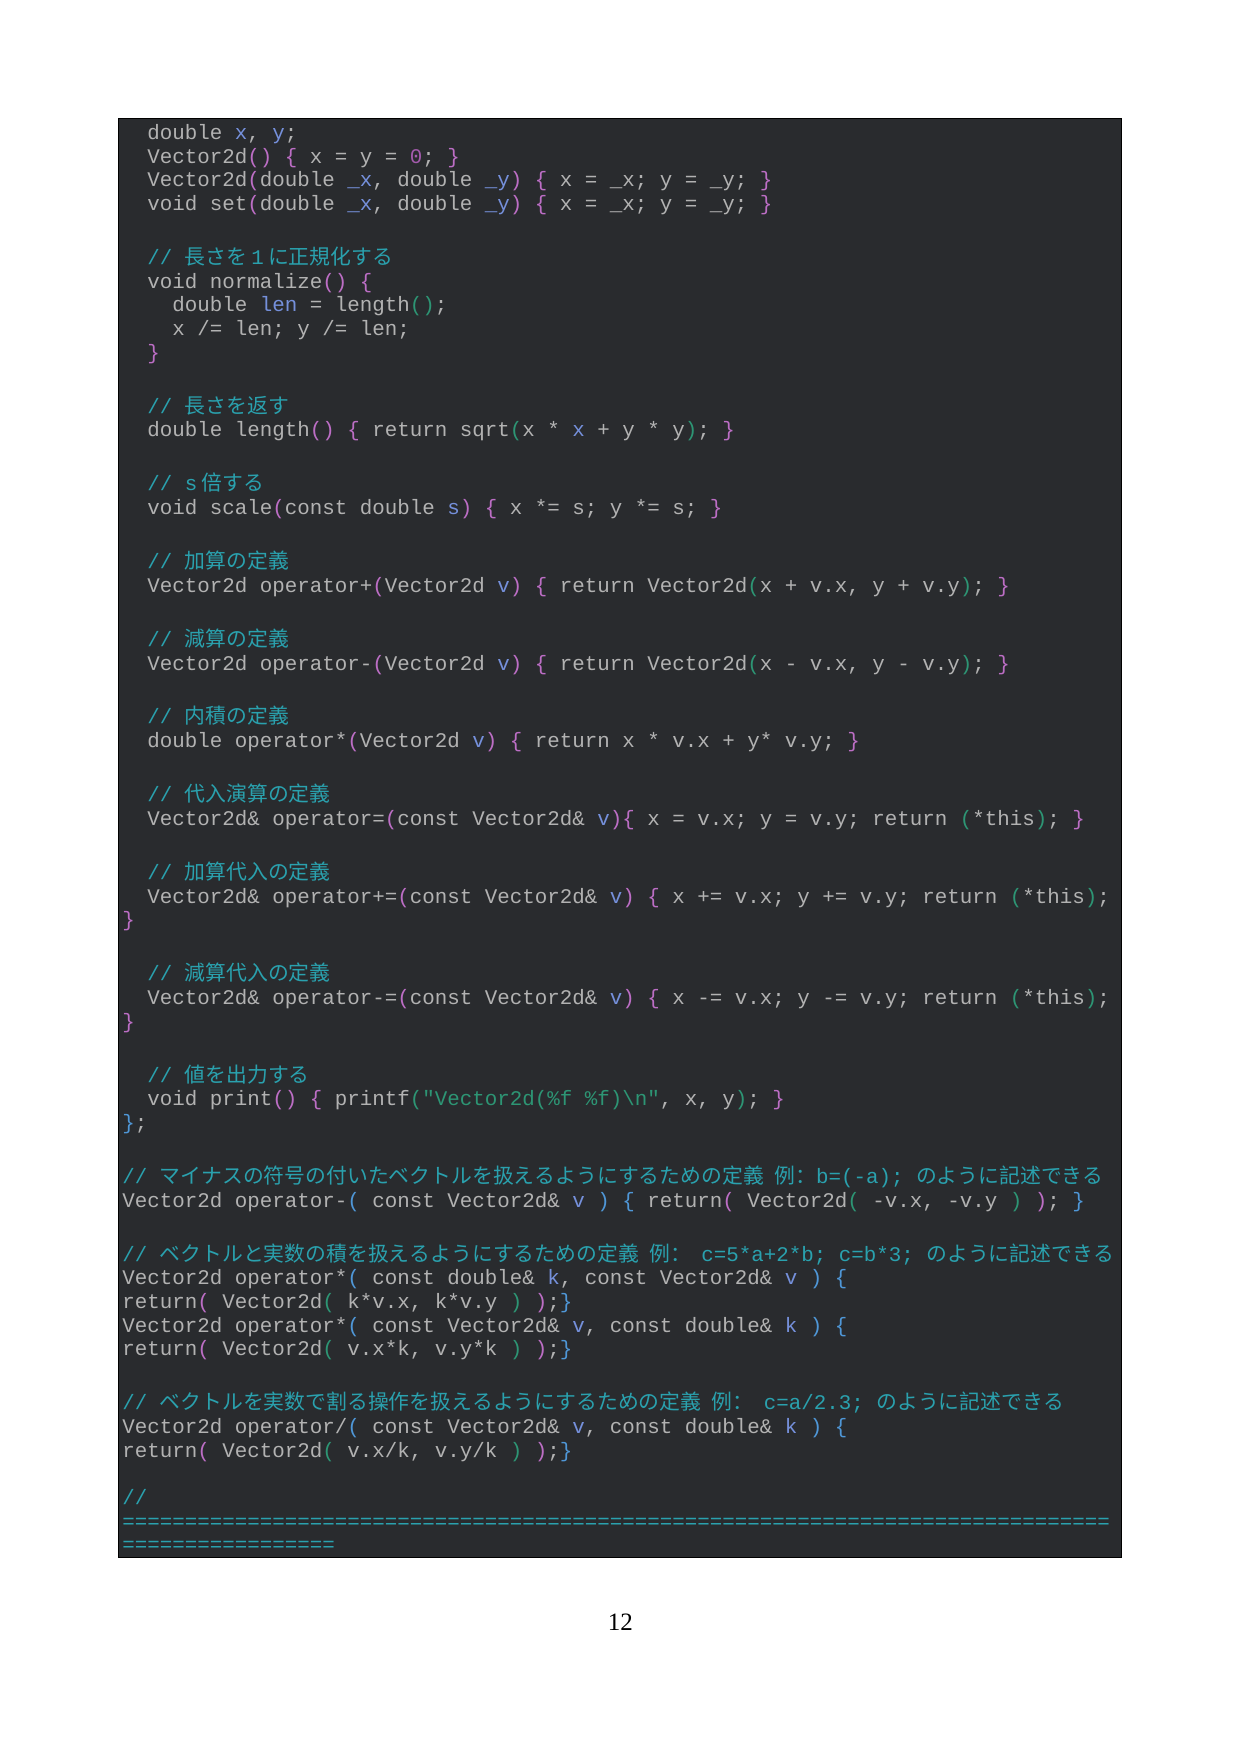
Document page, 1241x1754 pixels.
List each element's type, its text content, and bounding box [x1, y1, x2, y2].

text Vector2d() { x = y = 0; } [119, 142, 1121, 165]
text double operator*(Vector2d v) { return x * v.x + y* v.y; } [119, 726, 1121, 750]
text // 値を出力する [119, 1054, 1121, 1084]
text void normalize() { [119, 267, 1121, 290]
text Vector2d operator*( const double& k, const Vector2d& v ) { return( Vector2d( k*v.x, k*v.y ) );} [119, 1263, 1121, 1311]
text // ================================================================================================ [119, 1483, 1121, 1557]
text // 代入演算の定義 [119, 773, 1121, 804]
text // 加算の定義 [119, 540, 1121, 571]
text }; [119, 1108, 1121, 1132]
text Vector2d operator*( const Vector2d& v, const double& k ) { return( Vector2d( v.x*k, v.y*k ) );} [119, 1311, 1121, 1358]
text double length() { return sqrt(x * x + y * y); } [119, 415, 1121, 439]
text } [119, 338, 1121, 361]
text // s倍する [119, 463, 1121, 493]
text // 加算代入の定義 [119, 851, 1121, 882]
text // ベクトルと実数の積を扱えるようにするための定義 例： c=5*a+2*b; c=b*3; のように記述できる [119, 1233, 1121, 1263]
text double len = length(); [119, 290, 1121, 314]
text double x, y; [119, 119, 1121, 142]
text void print() { printf("Vector2d(%f %f)\n", x, y); } [119, 1084, 1121, 1108]
text Vector2d operator/( const Vector2d& v, const double& k ) { return( Vector2d( v.x/k, v.y/k ) );} [119, 1412, 1121, 1459]
text // マイナスの符号の付いたベクトルを扱えるようにするための定義 例：b=(-a); のように記述できる [119, 1155, 1121, 1186]
text Vector2d& operator+=(const Vector2d& v) { x += v.x; y += v.y; return (*this); } [119, 882, 1121, 929]
text Vector2d& operator=(const Vector2d& v){ x = v.x; y = v.y; return (*this); } [119, 804, 1121, 828]
text // 減算代入の定義 [119, 953, 1121, 983]
text // ベクトルを実数で割る操作を扱えるようにするための定義 例： c=a/2.3; のように記述できる [119, 1382, 1121, 1412]
text // 長さを返す [119, 385, 1121, 415]
text Vector2d& operator-=(const Vector2d& v) { x -= v.x; y -= v.y; return (*this); } [119, 983, 1121, 1030]
text // 長さを1に正規化する [119, 236, 1121, 267]
text // 内積の定義 [119, 696, 1121, 726]
text x /= len; y /= len; [119, 314, 1121, 338]
text Vector2d operator+(Vector2d v) { return Vector2d(x + v.x, y + v.y); } [119, 571, 1121, 594]
text void set(double _x, double _y) { x = _x; y = _y; } [119, 189, 1121, 213]
text void scale(const double s) { x *= s; y *= s; } [119, 493, 1121, 517]
text Vector2d operator-(Vector2d v) { return Vector2d(x - v.x, y - v.y); } [119, 648, 1121, 672]
text // 減算の定義 [119, 618, 1121, 648]
text Vector2d operator-( const Vector2d& v ) { return( Vector2d( -v.x, -v.y ) ); } [119, 1186, 1121, 1209]
text Vector2d(double _x, double _y) { x = _x; y = _y; } [119, 165, 1121, 189]
